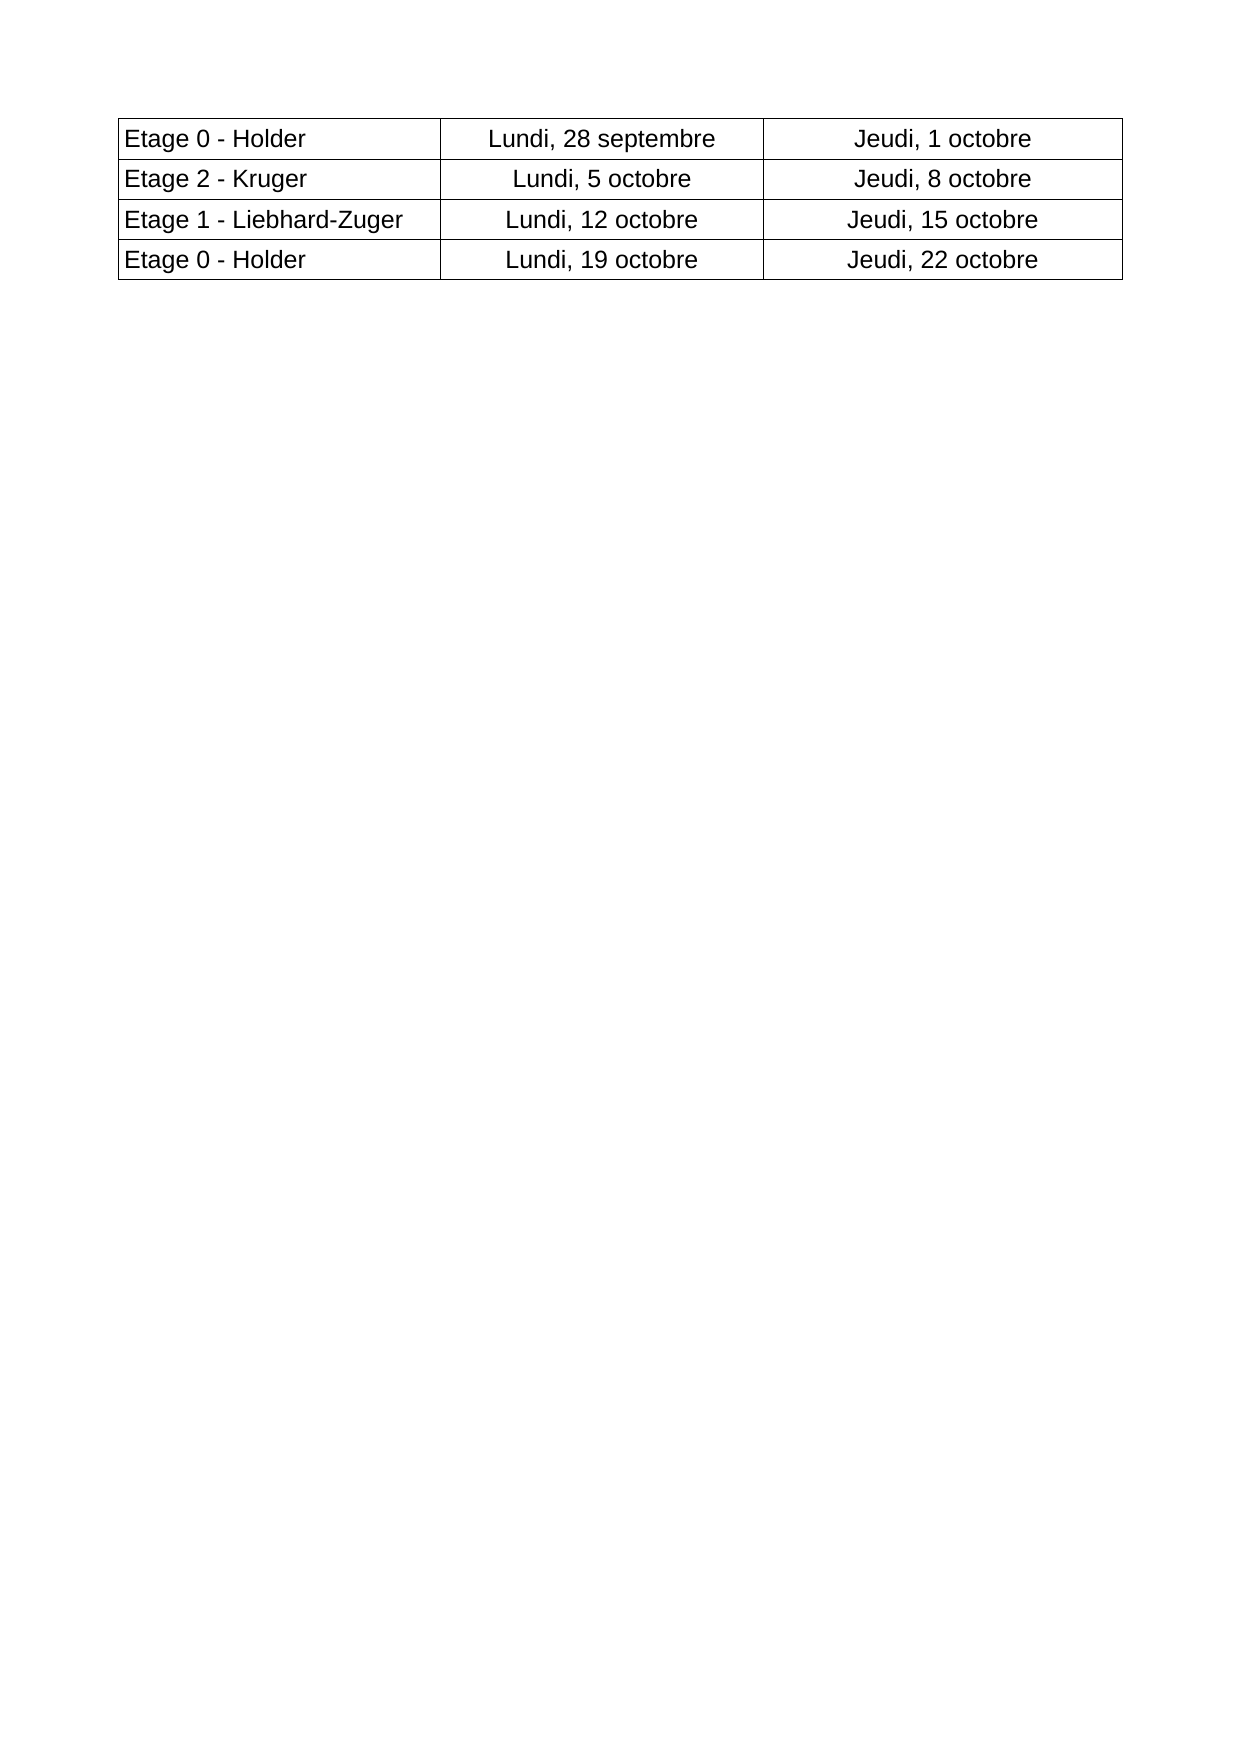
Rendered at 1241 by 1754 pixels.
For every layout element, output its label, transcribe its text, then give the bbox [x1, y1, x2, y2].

table_cell Jeudi, 8 octobre [764, 160, 1122, 199]
table_cell Etage 2 - Kruger [119, 160, 440, 199]
table_cell Lundi, 28 septembre [441, 119, 763, 158]
table_cell Lundi, 5 octobre [441, 160, 763, 199]
table_cell Etage 0 - Holder [119, 119, 440, 158]
table_cell Etage 0 - Holder [119, 240, 440, 279]
table_cell Jeudi, 22 octobre [764, 240, 1122, 279]
table_cell Etage 1 - Liebhard-Zuger [119, 200, 440, 239]
table_cell Lundi, 12 octobre [441, 200, 763, 239]
table_cell Jeudi, 15 octobre [764, 200, 1122, 239]
table_cell Jeudi, 1 octobre [764, 119, 1122, 158]
table_cell Lundi, 19 octobre [441, 240, 763, 279]
